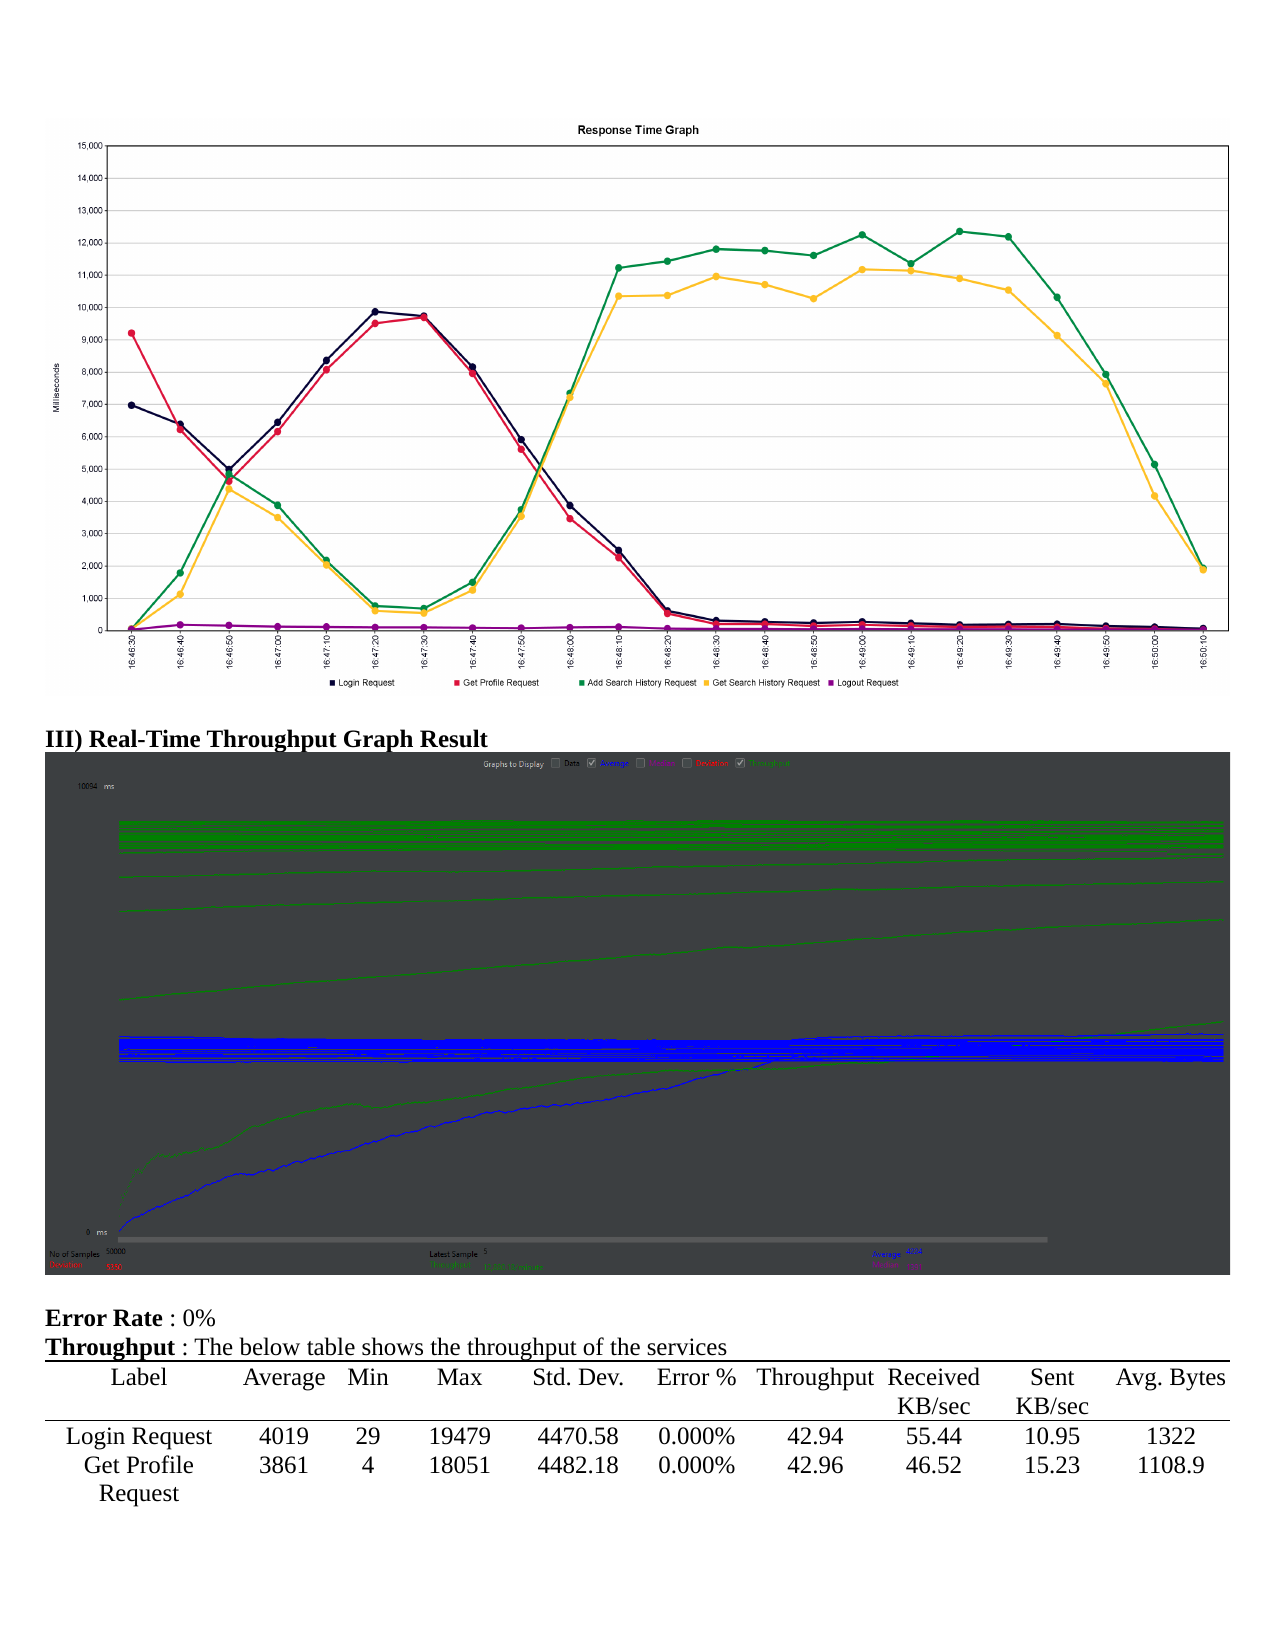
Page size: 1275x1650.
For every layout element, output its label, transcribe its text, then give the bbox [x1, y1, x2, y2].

table_cell Get Profile Request [45, 1450, 232, 1507]
text III) Real-Time Throughput Graph Result [45, 724, 1230, 752]
table_cell 10.95 [993, 1421, 1111, 1450]
table_cell 18051 [400, 1450, 519, 1507]
text Error Rate : 0% [45, 1303, 1230, 1332]
text Throughput : The below table shows the throughput of the services [45, 1332, 1230, 1360]
table_header Min [336, 1362, 400, 1419]
table_header Label [45, 1362, 232, 1419]
table_header Average [233, 1362, 336, 1419]
table_cell 42.94 [756, 1421, 874, 1450]
table_cell 29 [336, 1421, 400, 1450]
table_header Avg. Bytes [1111, 1362, 1230, 1419]
table_header Sent KB/sec [993, 1362, 1111, 1419]
table_cell 0.000% [638, 1450, 756, 1507]
table_header Std. Dev. [519, 1362, 637, 1419]
table_header Received KB/sec [874, 1362, 993, 1419]
table_cell 1108.9 [1111, 1450, 1230, 1507]
table_cell 4482.18 [519, 1450, 637, 1507]
table_cell 15.23 [993, 1450, 1111, 1507]
table_header Throughput [756, 1362, 874, 1419]
table_cell 4019 [233, 1421, 336, 1450]
table_cell 0.000% [638, 1421, 756, 1450]
table_cell Login Request [45, 1421, 232, 1450]
table_header Max [400, 1362, 519, 1419]
table_cell 1322 [1111, 1421, 1230, 1450]
table_cell 55.44 [874, 1421, 993, 1450]
picture [45, 118, 1230, 696]
table_header Error % [638, 1362, 756, 1419]
table_cell 42.96 [756, 1450, 874, 1507]
picture [45, 752, 1230, 1275]
table_cell 4470.58 [519, 1421, 637, 1450]
table_cell 3861 [233, 1450, 336, 1507]
table_cell 4 [336, 1450, 400, 1507]
table_cell 46.52 [874, 1450, 993, 1507]
table_cell 19479 [400, 1421, 519, 1450]
